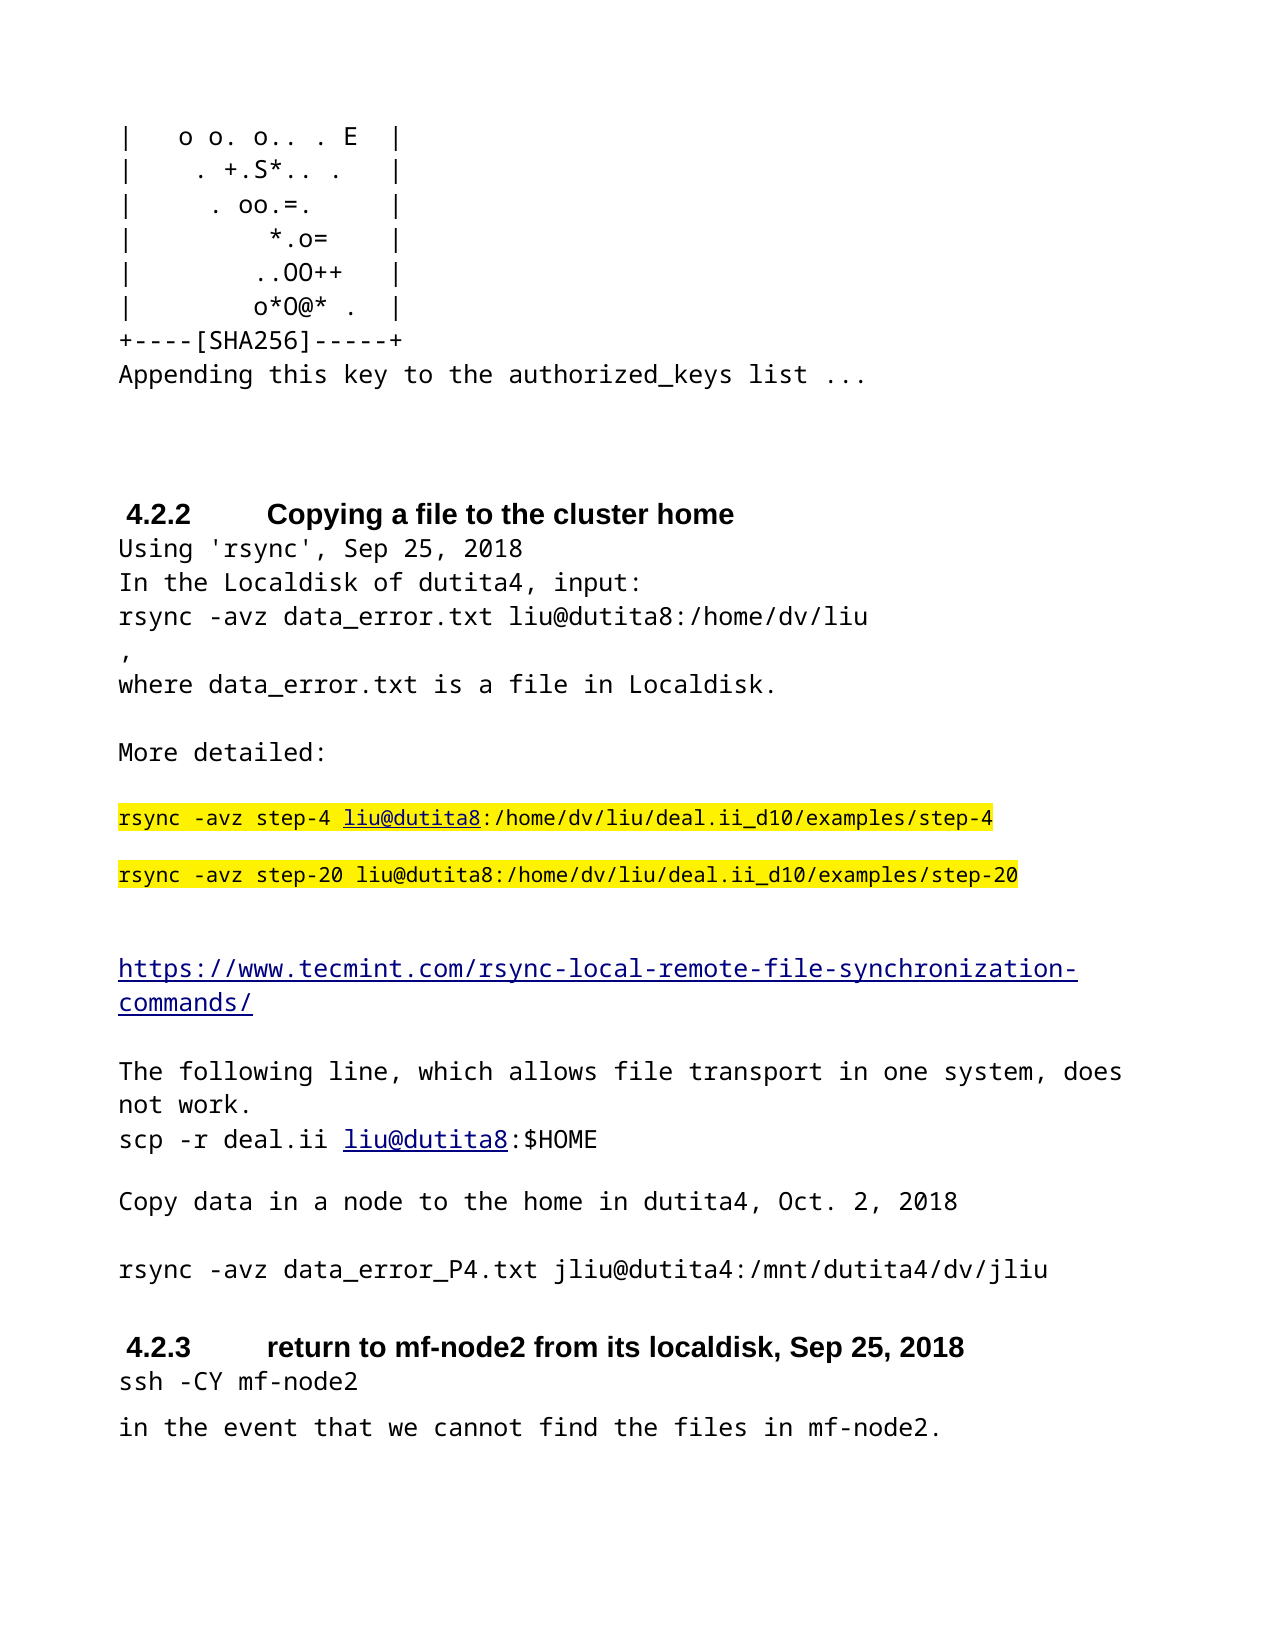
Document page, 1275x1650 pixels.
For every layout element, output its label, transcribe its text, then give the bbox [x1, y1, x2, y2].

text https://www.tecmint.com/rsync-local-remote-file-synchronization-commands/ [118, 951, 1157, 1019]
text ssh -CY mf-node2 [118, 1363, 1157, 1397]
text Using 'rsync', Sep 25, 2018 [118, 530, 1157, 564]
subtitle return to mf-node2 from its localdisk, Sep 25, 2018 [118, 1329, 1157, 1363]
text rsync -avz data_error.txt liu@dutita8:/home/dv/liu , [118, 598, 1157, 667]
text scp -r deal.ii liu@dutita8:$HOME [118, 1121, 1157, 1184]
text in the event that we cannot find the files in mf-node2. [118, 1410, 1157, 1444]
text rsync -avz data_error_P4.txt jliu@dutita4:/mnt/dutita4/dv/jliu [118, 1252, 1157, 1315]
text Copy data in a node to the home in dutita4, Oct. 2, 2018 [118, 1184, 1157, 1218]
subtitle Copying a file to the cluster home [118, 497, 1157, 530]
text More detailed: [118, 735, 1157, 769]
text where data_error.txt is a file in Localdisk. [118, 667, 1157, 701]
text rsync -avz step-4 liu@dutita8:/home/dv/liu/deal.ii_d10/examples/step-4 [118, 803, 1157, 831]
text The following line, which allows file transport in one system, does not work. [118, 1053, 1157, 1121]
text rsync -avz step-20 liu@dutita8:/home/dv/liu/deal.ii_d10/examples/step-20 [118, 860, 1157, 917]
text In the Localdisk of dutita4, input: [118, 564, 1157, 598]
text | o o. o.. . E | | . +.S*.. . | | . oo.=. | | *.o= | | ..OO++ | | o*O@* . | +----[SHA256]-----+ Appending this key to the authorized_keys list ... [118, 118, 1157, 453]
